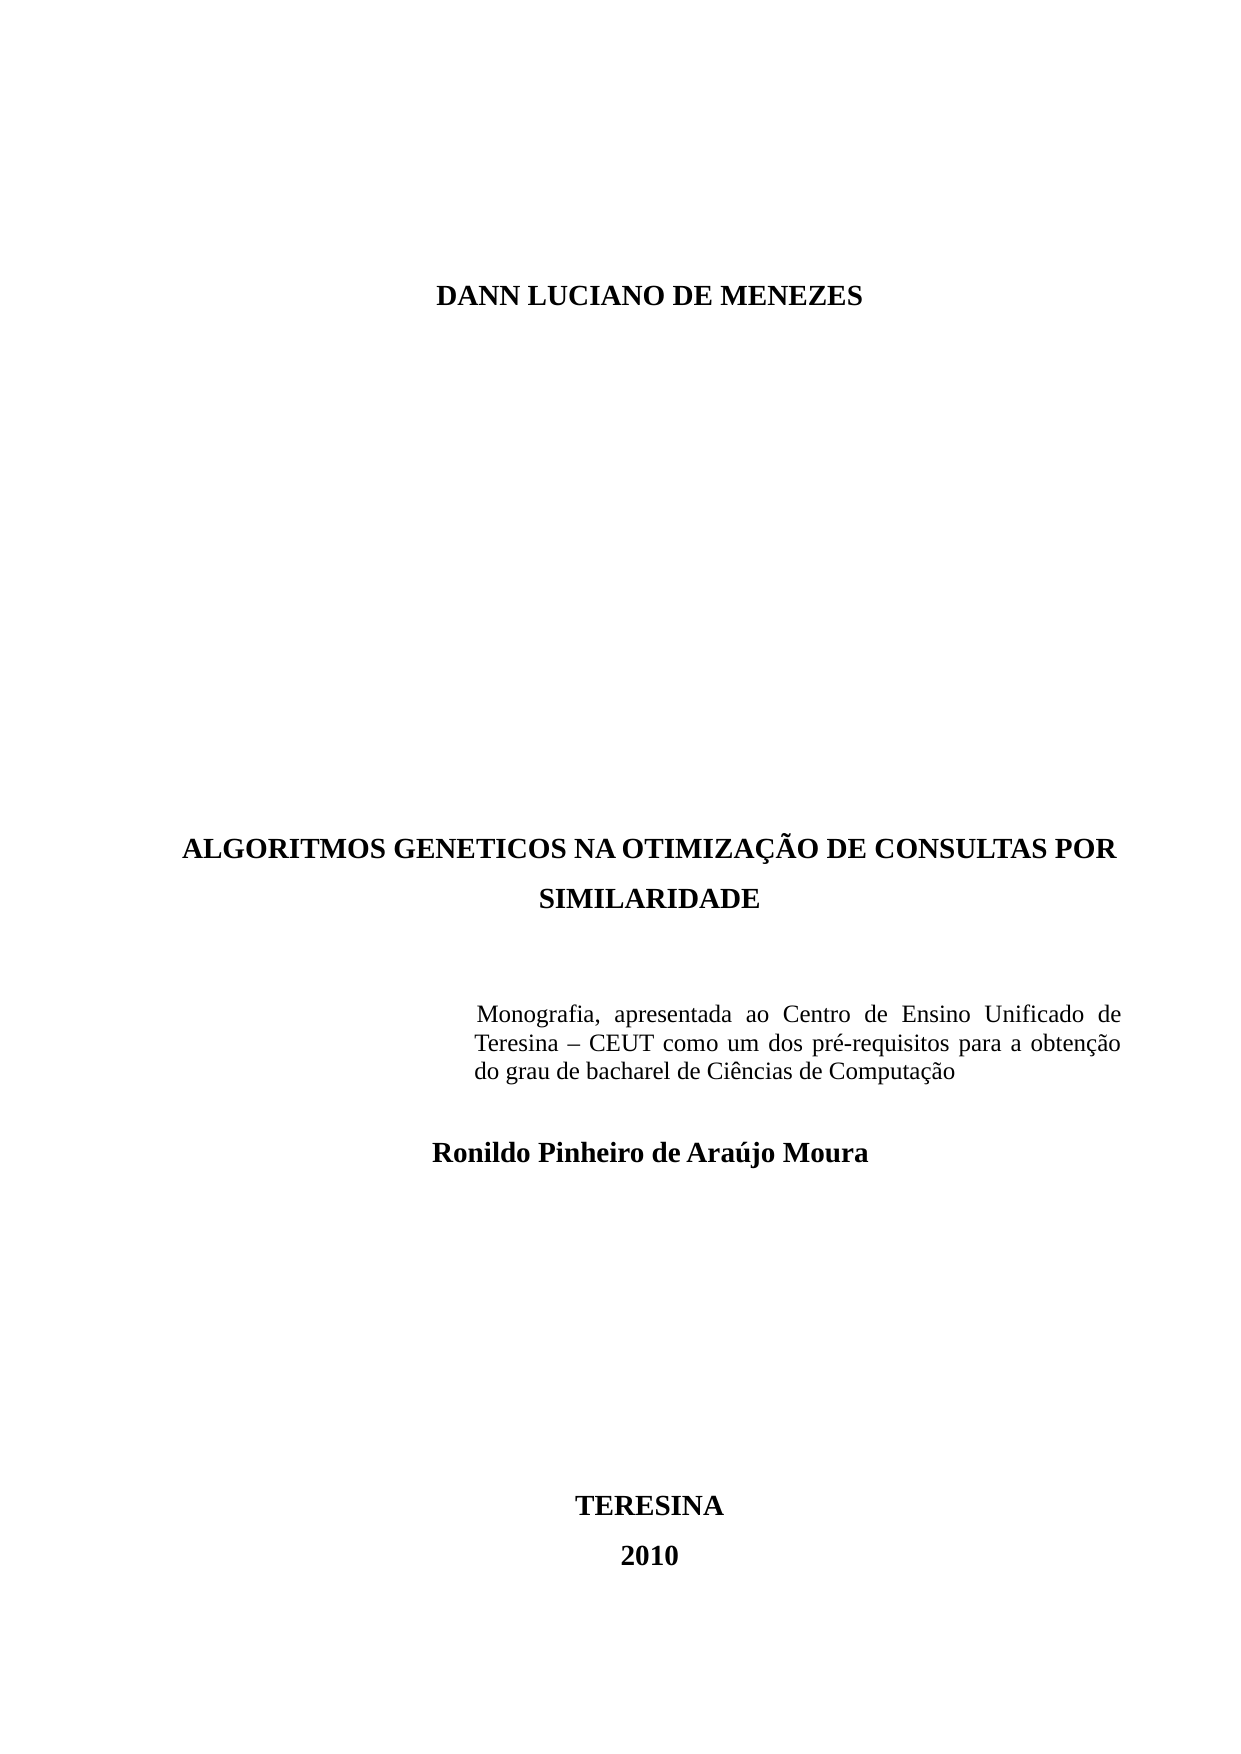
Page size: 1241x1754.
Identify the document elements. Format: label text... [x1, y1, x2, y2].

text 2010 [177, 1538, 1122, 1571]
text DANN LUCIANO DE MENEZES [177, 278, 1122, 311]
text ALGORITMOS GENETICOS NA OTIMIZAÇÃO DE CONSULTAS POR SIMILARIDADE [177, 831, 1122, 915]
text Ronildo Pinheiro de Araújo Moura [179, 1135, 1122, 1169]
text Monografia, apresentada ao Centro de Ensino Unificado de Teresina – CEUT como um dos pré-requisitos para a obtenção do grau de bacharel de Ciências de Computação [474, 999, 1122, 1085]
text TERESINA [177, 1488, 1122, 1521]
